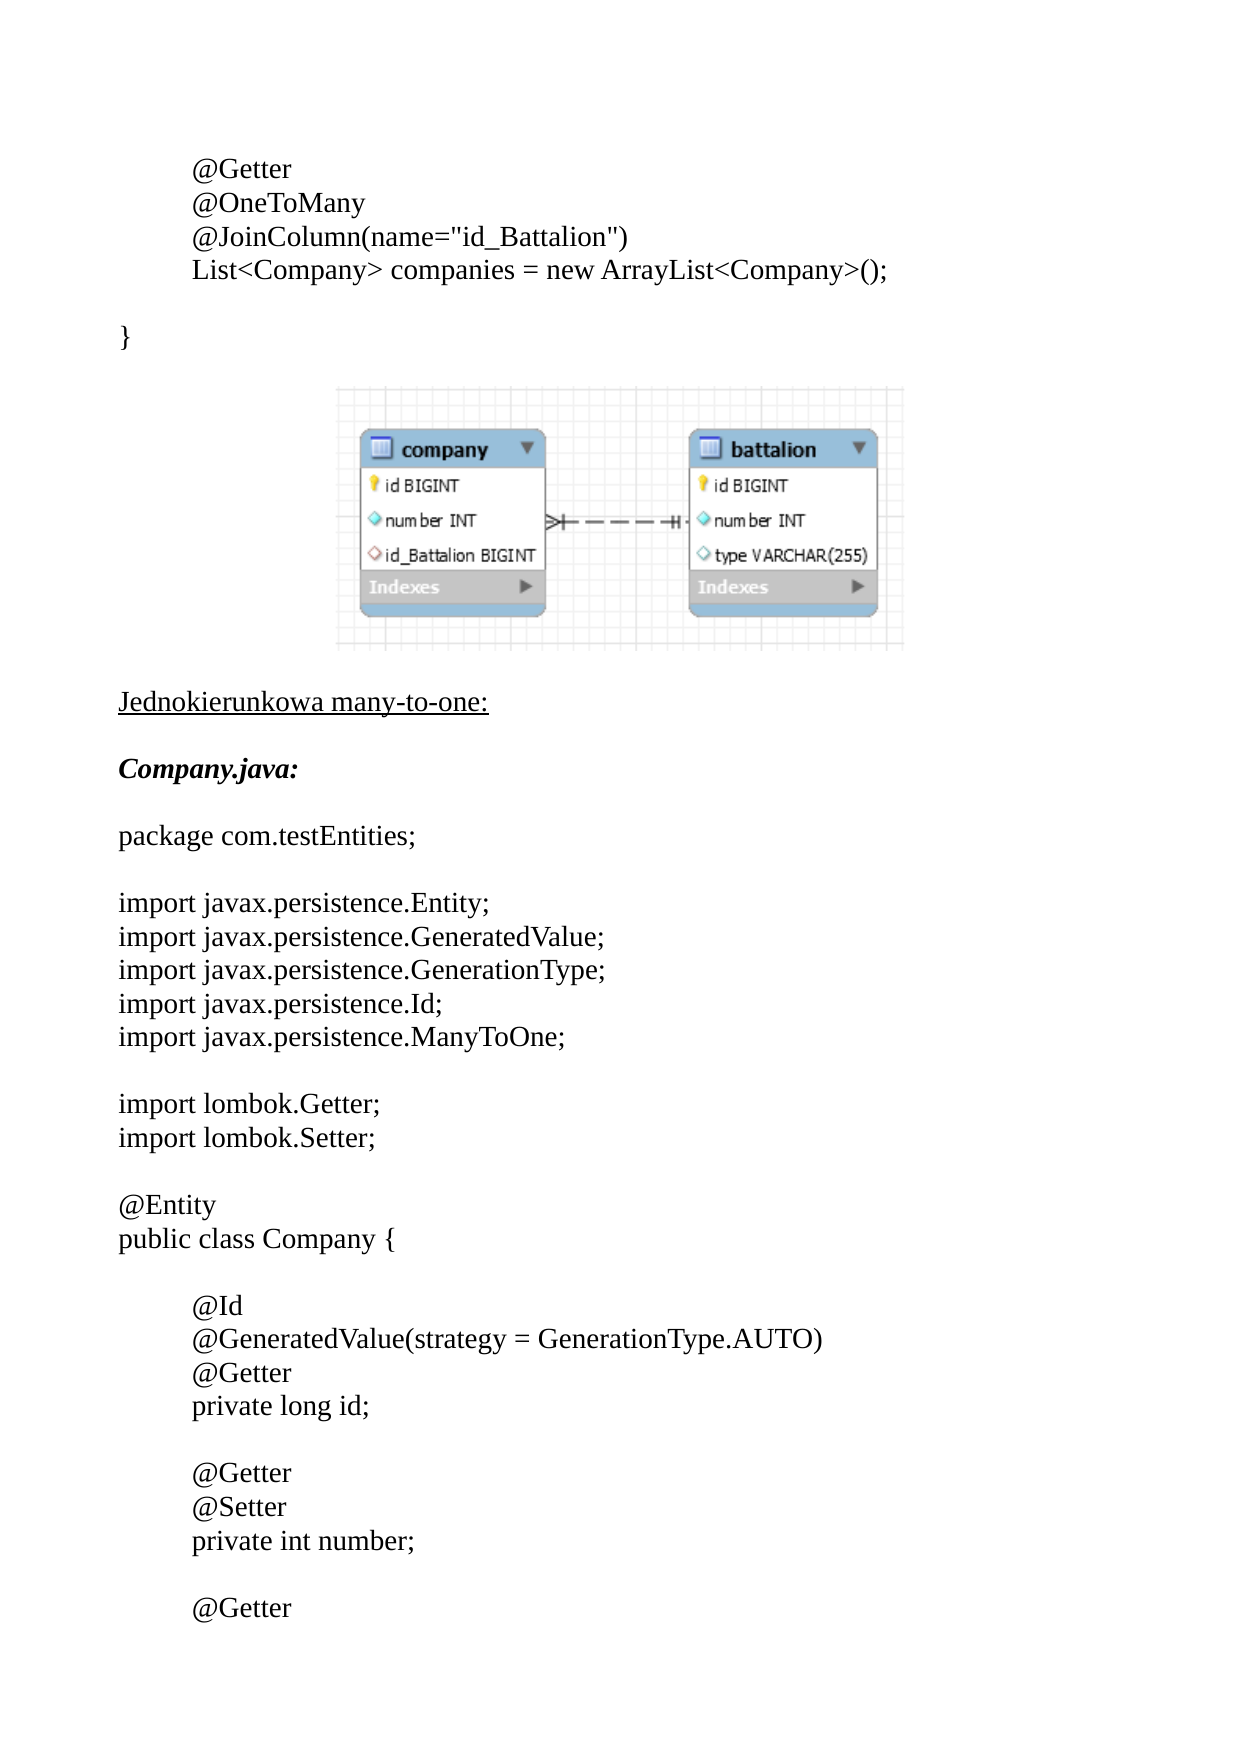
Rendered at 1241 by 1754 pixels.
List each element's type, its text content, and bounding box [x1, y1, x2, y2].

text Company.java: [118, 751, 1122, 785]
text package com.testEntities; [118, 818, 1122, 852]
text @GeneratedValue(strategy = GenerationType.AUTO) [118, 1321, 1122, 1355]
text public class Company { [118, 1221, 1122, 1254]
text private int number; [118, 1523, 1122, 1556]
text @JoinColumn(name="id_Battalion") [118, 219, 1122, 252]
text @Getter [118, 1456, 1122, 1489]
text import javax.persistence.GenerationType; [118, 952, 1122, 986]
text @Getter [118, 152, 1122, 185]
text @Getter [118, 1590, 1122, 1623]
text import javax.persistence.Id; [118, 986, 1122, 1019]
text import lombok.Getter; [118, 1087, 1122, 1120]
text @OneToMany [118, 185, 1122, 219]
text @Id [118, 1288, 1122, 1321]
text import javax.persistence.Entity; [118, 885, 1122, 919]
text } [118, 319, 1122, 353]
text private long id; [118, 1388, 1122, 1422]
text Jednokierunkowa many-to-one: [118, 684, 1122, 718]
text import javax.persistence.ManyToOne; [118, 1019, 1122, 1053]
text @Entity [118, 1187, 1122, 1221]
text List<Company> companies = new ArrayList<Company>(); [118, 252, 1122, 286]
text @Getter [118, 1355, 1122, 1388]
text import javax.persistence.GeneratedValue; [118, 919, 1122, 952]
text @Setter [118, 1489, 1122, 1523]
text import lombok.Setter; [118, 1120, 1122, 1154]
